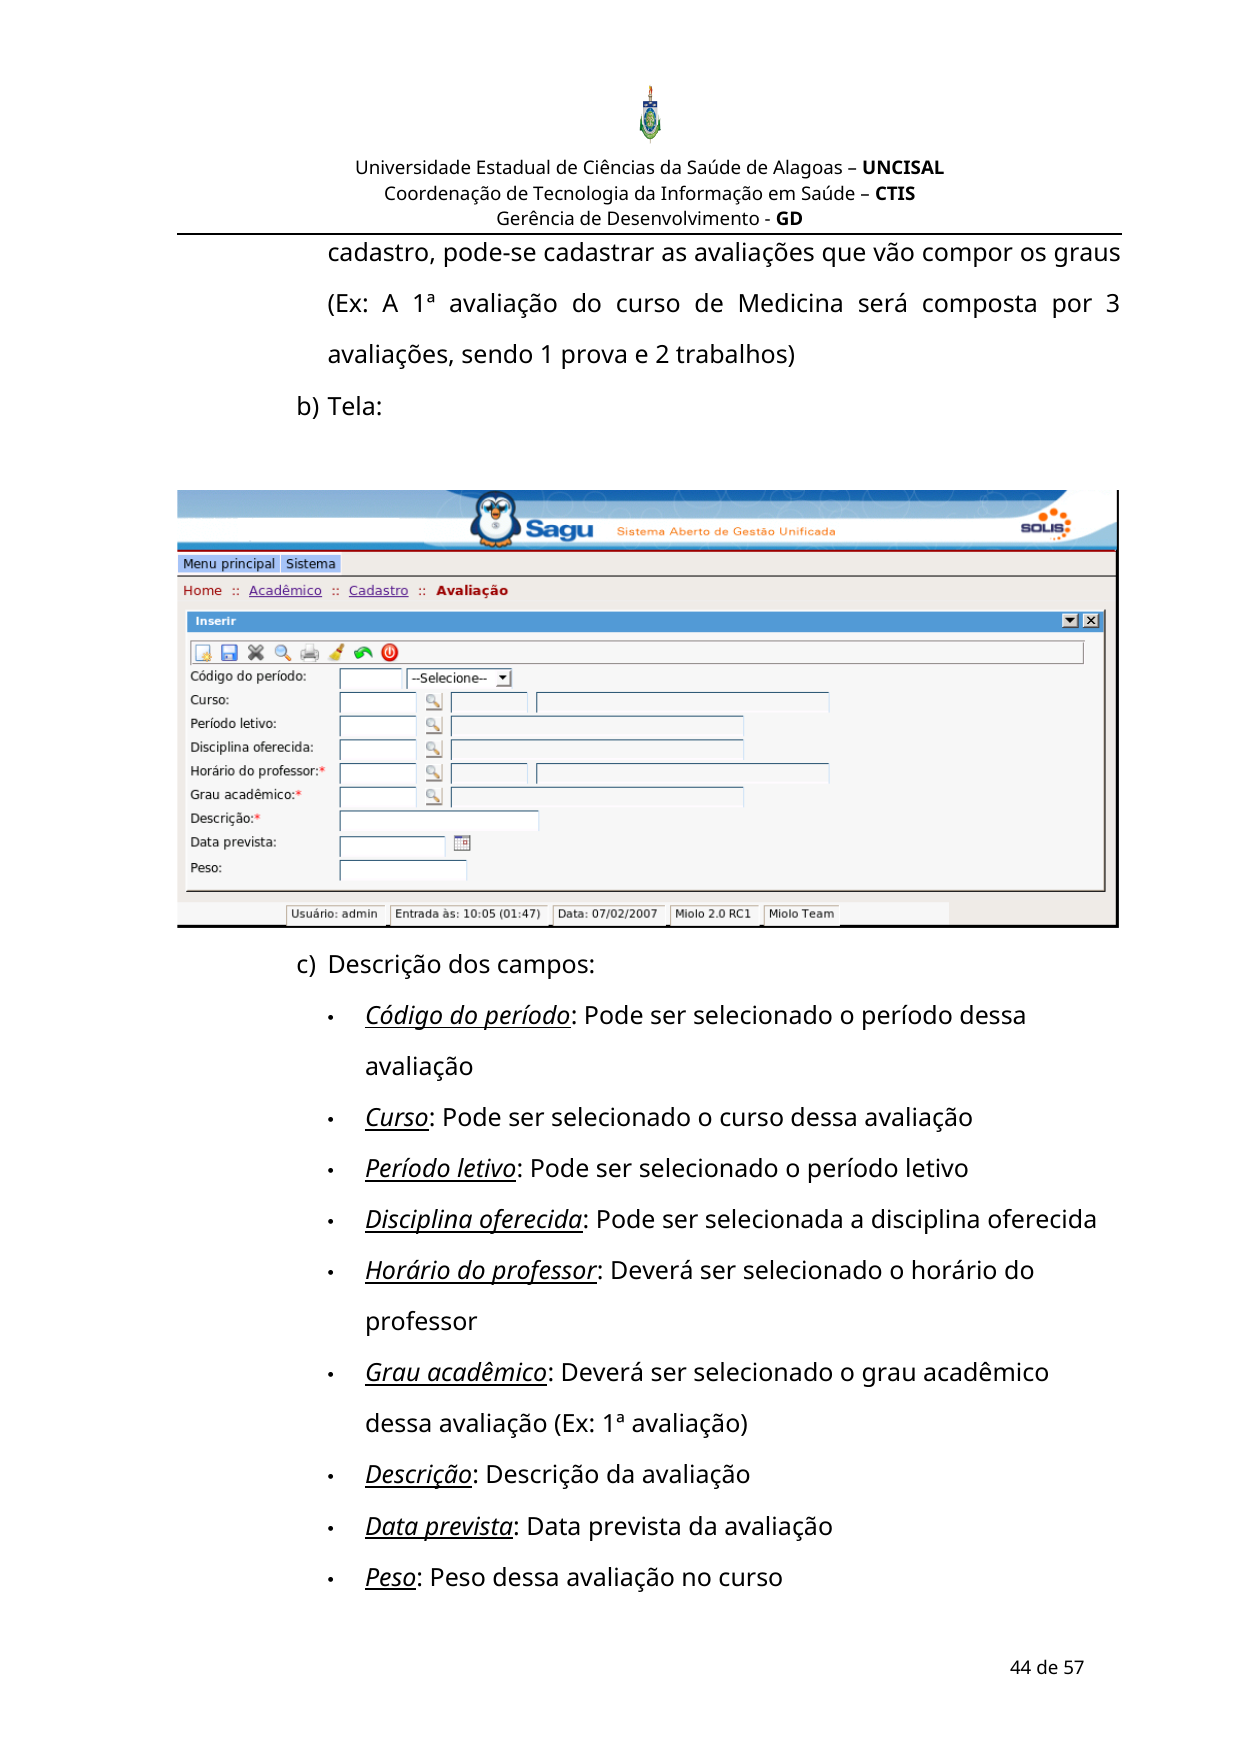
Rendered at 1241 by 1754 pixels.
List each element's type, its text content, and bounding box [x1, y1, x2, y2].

list Peso: Peso dessa avaliação no curso [327, 1559, 1122, 1593]
list Grau acadêmico: Deverá ser selecionado o grau acadêmico dessa avaliação (Ex: 1ª avaliação) [327, 1355, 1122, 1440]
list Código do período: Pode ser selecionado o período dessa avaliação [327, 998, 1122, 1083]
list Data prevista: Data prevista da avaliação [327, 1508, 1122, 1542]
list Curso: Pode ser selecionado o curso dessa avaliação [327, 1100, 1122, 1134]
list cadastro, pode-se cadastrar as avaliações que vão compor os graus (Ex: A 1ª avaliação do curso de Medicina será composta por 3 avaliações, sendo 1 prova e 2 trabalhos) [290, 235, 1122, 371]
list Período letivo: Pode ser selecionado o período letivo [327, 1151, 1122, 1185]
list Disciplina oferecida: Pode ser selecionada a disciplina oferecida [327, 1202, 1122, 1236]
list Tela: [290, 388, 1122, 422]
list Descrição dos campos: [290, 930, 1122, 981]
picture [177, 490, 1122, 930]
list Horário do professor: Deverá ser selecionado o horário do professor [327, 1253, 1122, 1338]
list Descrição: Descrição da avaliação [327, 1457, 1122, 1491]
picture [638, 82, 662, 146]
